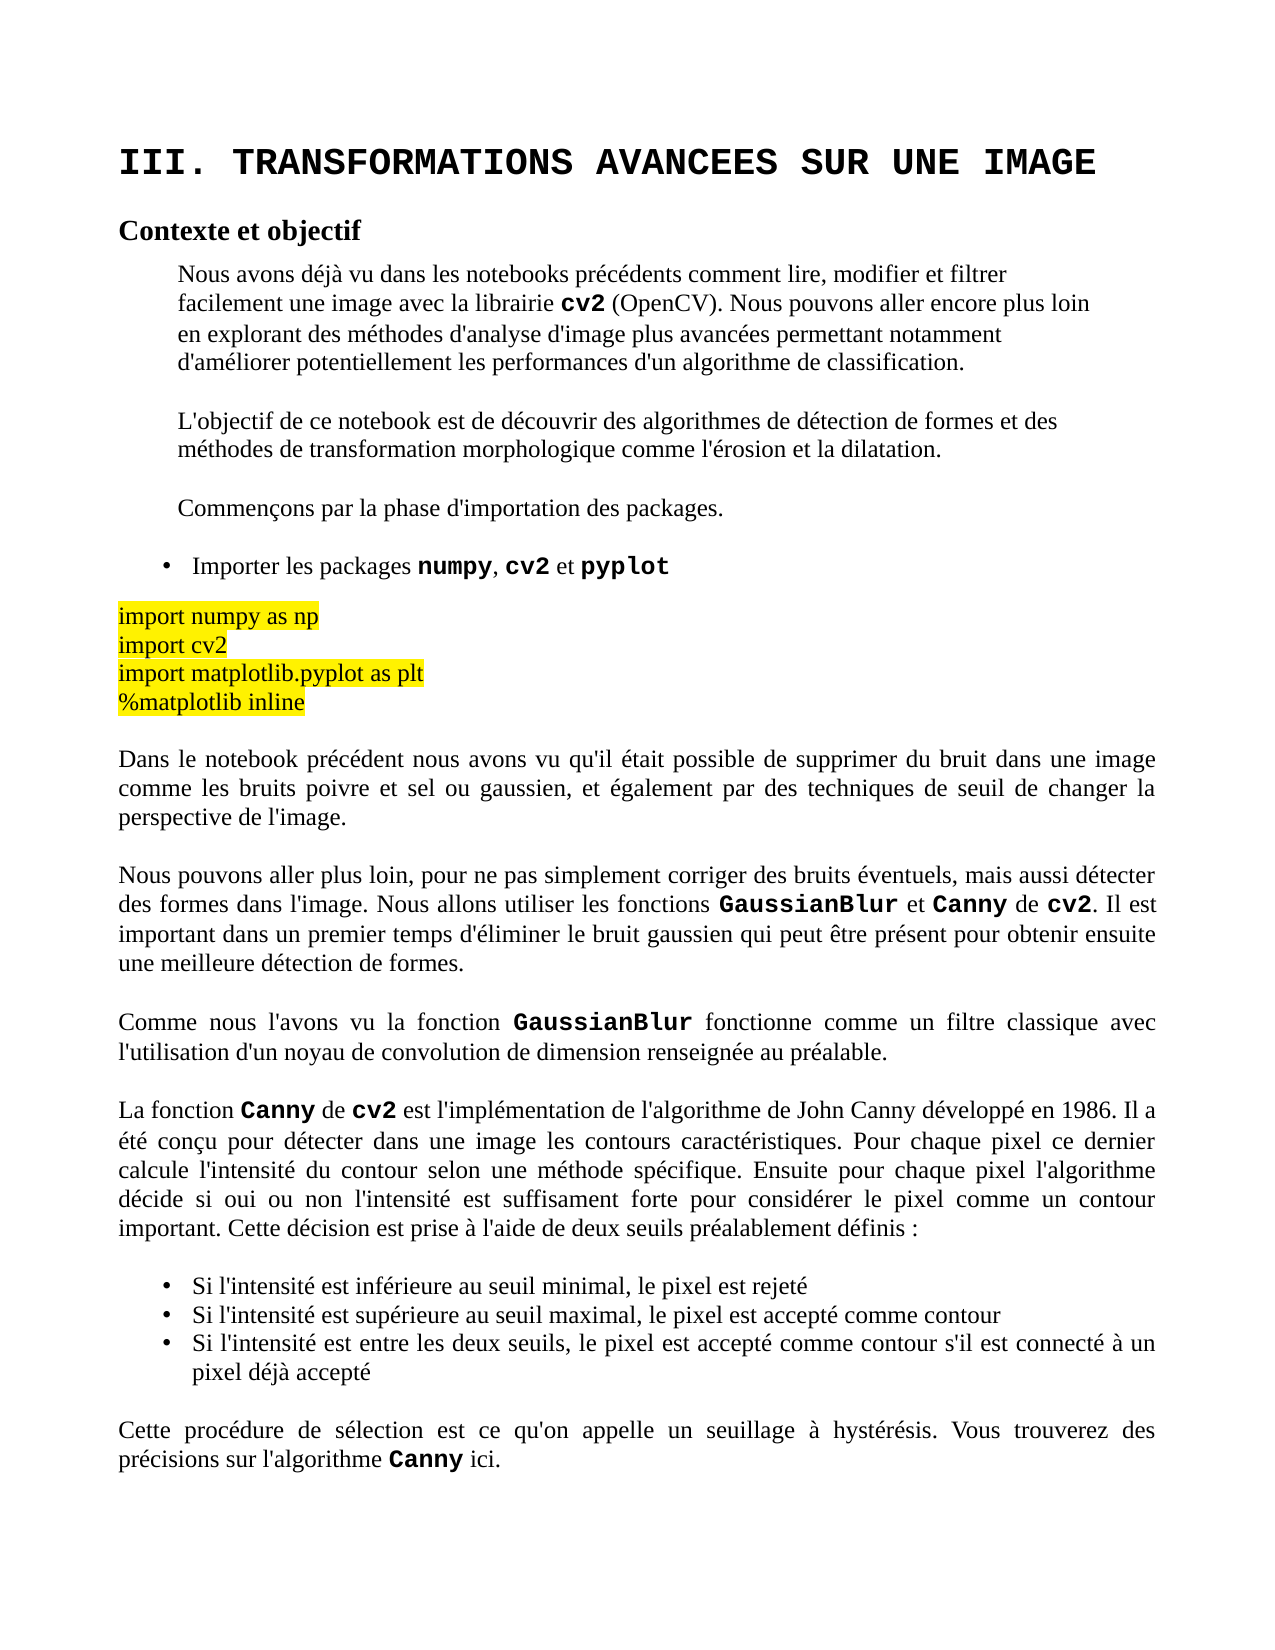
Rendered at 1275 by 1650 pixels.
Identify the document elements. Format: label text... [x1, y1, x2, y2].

text Commençons par la phase d'importation des packages. [177, 493, 1098, 521]
text Nous pouvons aller plus loin, pour ne pas simplement corriger des bruits éventuels, mais aussi détecter des formes dans l'image. Nous allons utiliser les fonctions GaussianBlur et Canny de cv2. Il est important dans un premier temps d'éliminer le bruit gaussien qui peut être présent pour obtenir ensuite une meilleure détection de formes. [118, 860, 1157, 977]
text L'objectif de ce notebook est de découvrir des algorithmes de détection de formes et des méthodes de transformation morphologique comme l'érosion et la dilatation. [177, 406, 1098, 463]
list Importer les packages numpy, cv2 et pyplot [162, 551, 1157, 582]
text La fonction Canny de cv2 est l'implémentation de l'algorithme de John Canny développé en 1986. Il a été conçu pour détecter dans une image les contours caractéristiques. Pour chaque pixel ce dernier calcule l'intensité du contour selon une méthode spécifique. Ensuite pour chaque pixel l'algorithme décide si oui ou non l'intensité est suffisament forte pour considérer le pixel comme un contour important. Cette décision est prise à l'aide de deux seuils préalablement définis : [118, 1096, 1157, 1241]
text import cv2 [118, 630, 1157, 658]
text Dans le notebook précédent nous avons vu qu'il était possible de supprimer du bruit dans une image comme les bruits poivre et sel ou gaussien, et également par des techniques de seuil de changer la perspective de l'image. [118, 744, 1157, 831]
list Si l'intensité est supérieure au seuil maximal, le pixel est accepté comme contour [162, 1300, 1157, 1328]
text %matplotlib inline [118, 687, 1157, 716]
text Cette procédure de sélection est ce qu'on appelle un seuillage à hystérésis. Vous trouverez des précisions sur l'algorithme Canny ici. [118, 1415, 1157, 1475]
text import numpy as np [118, 601, 1157, 630]
subtitle III. TRANSFORMATIONS AVANCEES SUR UNE IMAGE [118, 143, 1157, 186]
text Nous avons déjà vu dans les notebooks précédents comment lire, modifier et filtrer facilement une image avec la librairie cv2 (OpenCV). Nous pouvons aller encore plus loin en explorant des méthodes d'analyse d'image plus avancées permettant notamment d'améliorer potentiellement les performances d'un algorithme de classification. [177, 259, 1098, 376]
list Si l'intensité est entre les deux seuils, le pixel est accepté comme contour s'il est connecté à un pixel déjà accepté [162, 1328, 1157, 1386]
text import matplotlib.pyplot as plt [118, 658, 1157, 687]
text Comme nous l'avons vu la fonction GaussianBlur fonctionne comme un filtre classique avec l'utilisation d'un noyau de convolution de dimension renseignée au préalable. [118, 1007, 1157, 1066]
subtitle Contexte et objectif [118, 213, 1157, 247]
list Si l'intensité est inférieure au seuil minimal, le pixel est rejeté [162, 1271, 1157, 1300]
